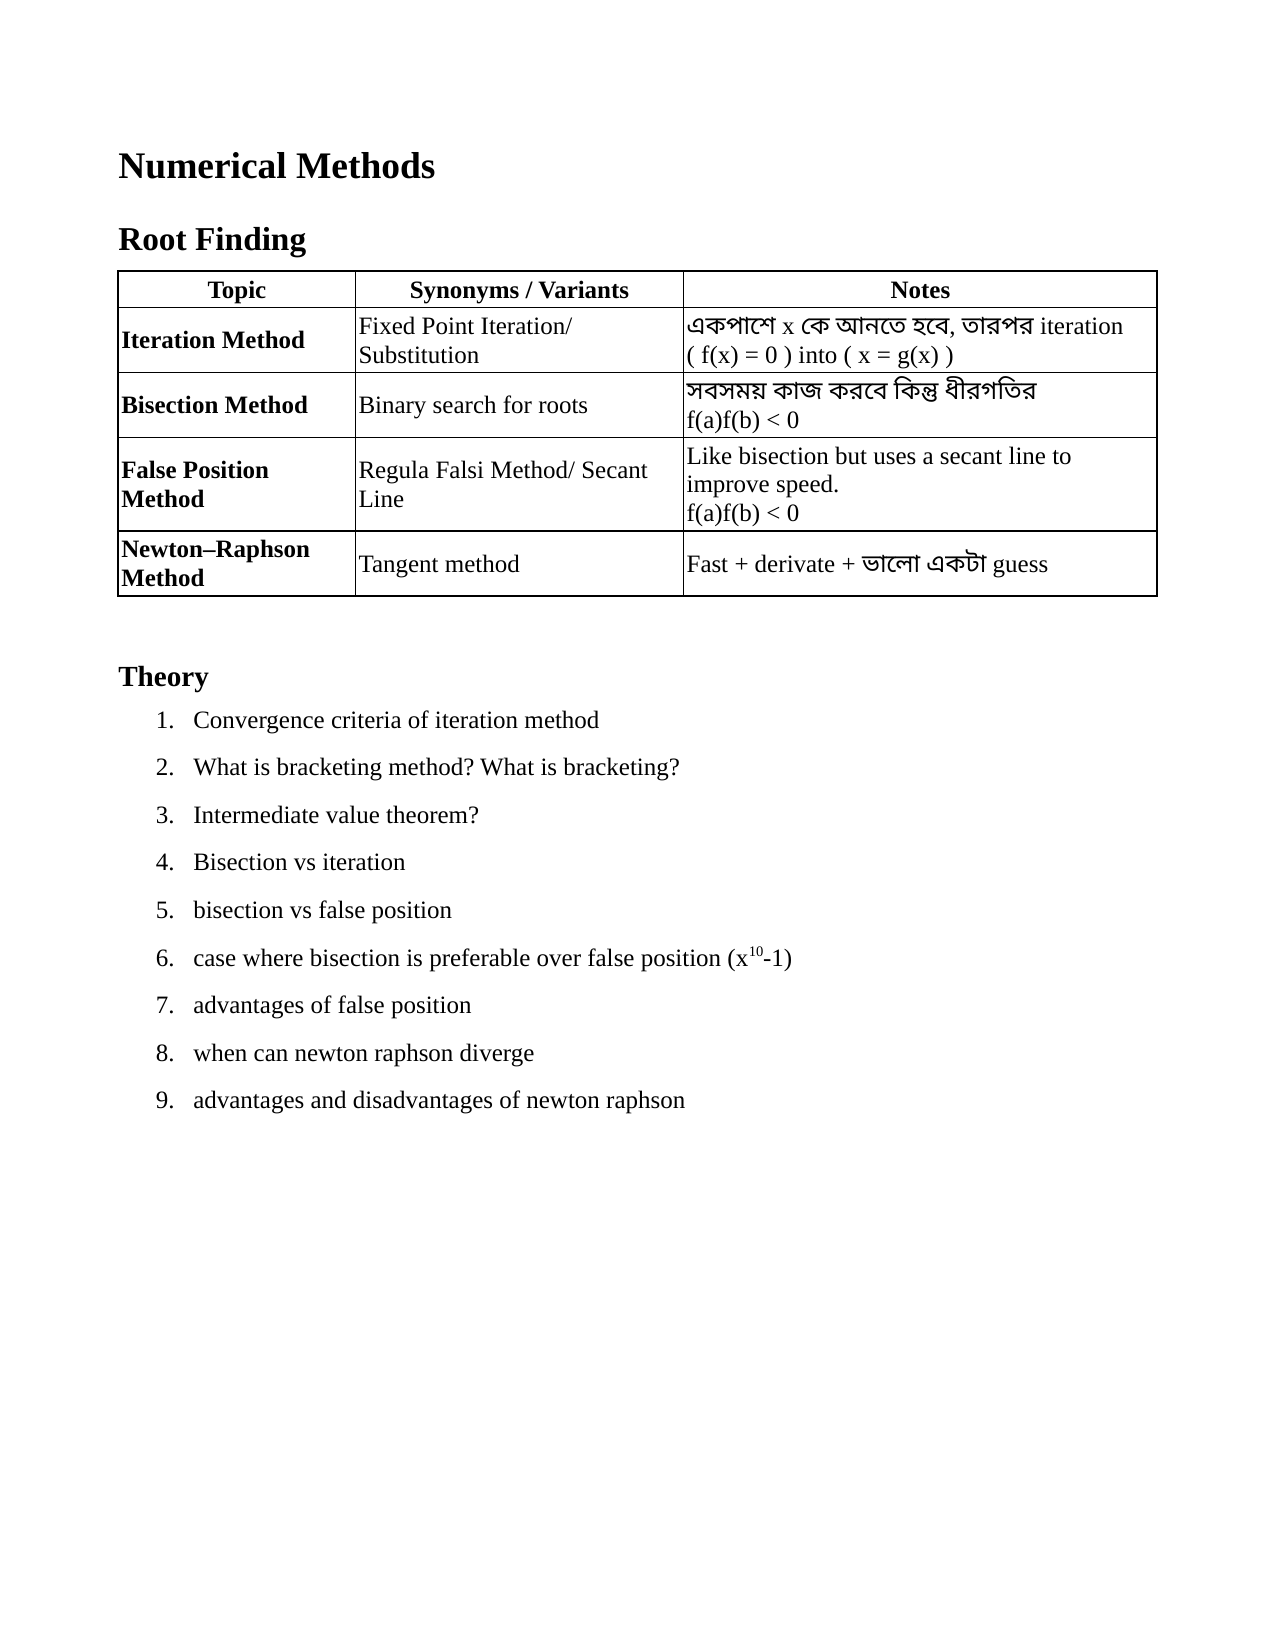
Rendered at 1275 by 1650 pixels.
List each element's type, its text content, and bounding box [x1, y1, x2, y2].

table_cell Fixed Point Iteration/ Substitution [356, 308, 683, 371]
table_cell Binary search for roots [356, 373, 683, 436]
list advantages of false position [156, 990, 1157, 1019]
subtitle Theory [118, 659, 1157, 692]
list when can newton raphson diverge [156, 1038, 1157, 1067]
table_cell Newton–Raphson Method [119, 532, 355, 595]
table_header Topic [119, 272, 355, 307]
list bisection vs false position [156, 895, 1157, 924]
list Bisection vs iteration [156, 847, 1157, 876]
table_cell একপাশে x কে আনতে হবে, তারপর iteration ( f(x) = 0 ) into ( x = g(x) ) [684, 308, 1156, 371]
list What is bracketing method? What is bracketing? [156, 752, 1157, 781]
list advantages and disadvantages of newton raphson [156, 1086, 1157, 1114]
table_header Notes [684, 272, 1156, 307]
table_cell False Position Method [119, 438, 355, 530]
list Intermediate value theorem? [156, 800, 1157, 829]
table_cell Bisection Method [119, 373, 355, 436]
table_header Synonyms / Variants [356, 272, 683, 307]
table_cell Regula Falsi Method/ Secant Line [356, 438, 683, 530]
table_cell Fast + derivate + ভালো একটা guess [684, 532, 1156, 595]
table_cell Iteration Method [119, 308, 355, 371]
list Convergence criteria of iteration method [156, 705, 1157, 733]
subtitle Numerical Methods [118, 143, 1157, 186]
list case where bisection is preferable over false position (x10-1) [156, 943, 1157, 971]
table_cell সবসময় কাজ করবে কিন্তু ধীরগতির f(a)f(b) < 0 [684, 373, 1156, 436]
subtitle Root Finding [118, 219, 1157, 258]
table_cell Tangent method [356, 532, 683, 595]
table_cell Like bisection but uses a secant line to improve speed. f(a)f(b) < 0 [684, 438, 1156, 530]
